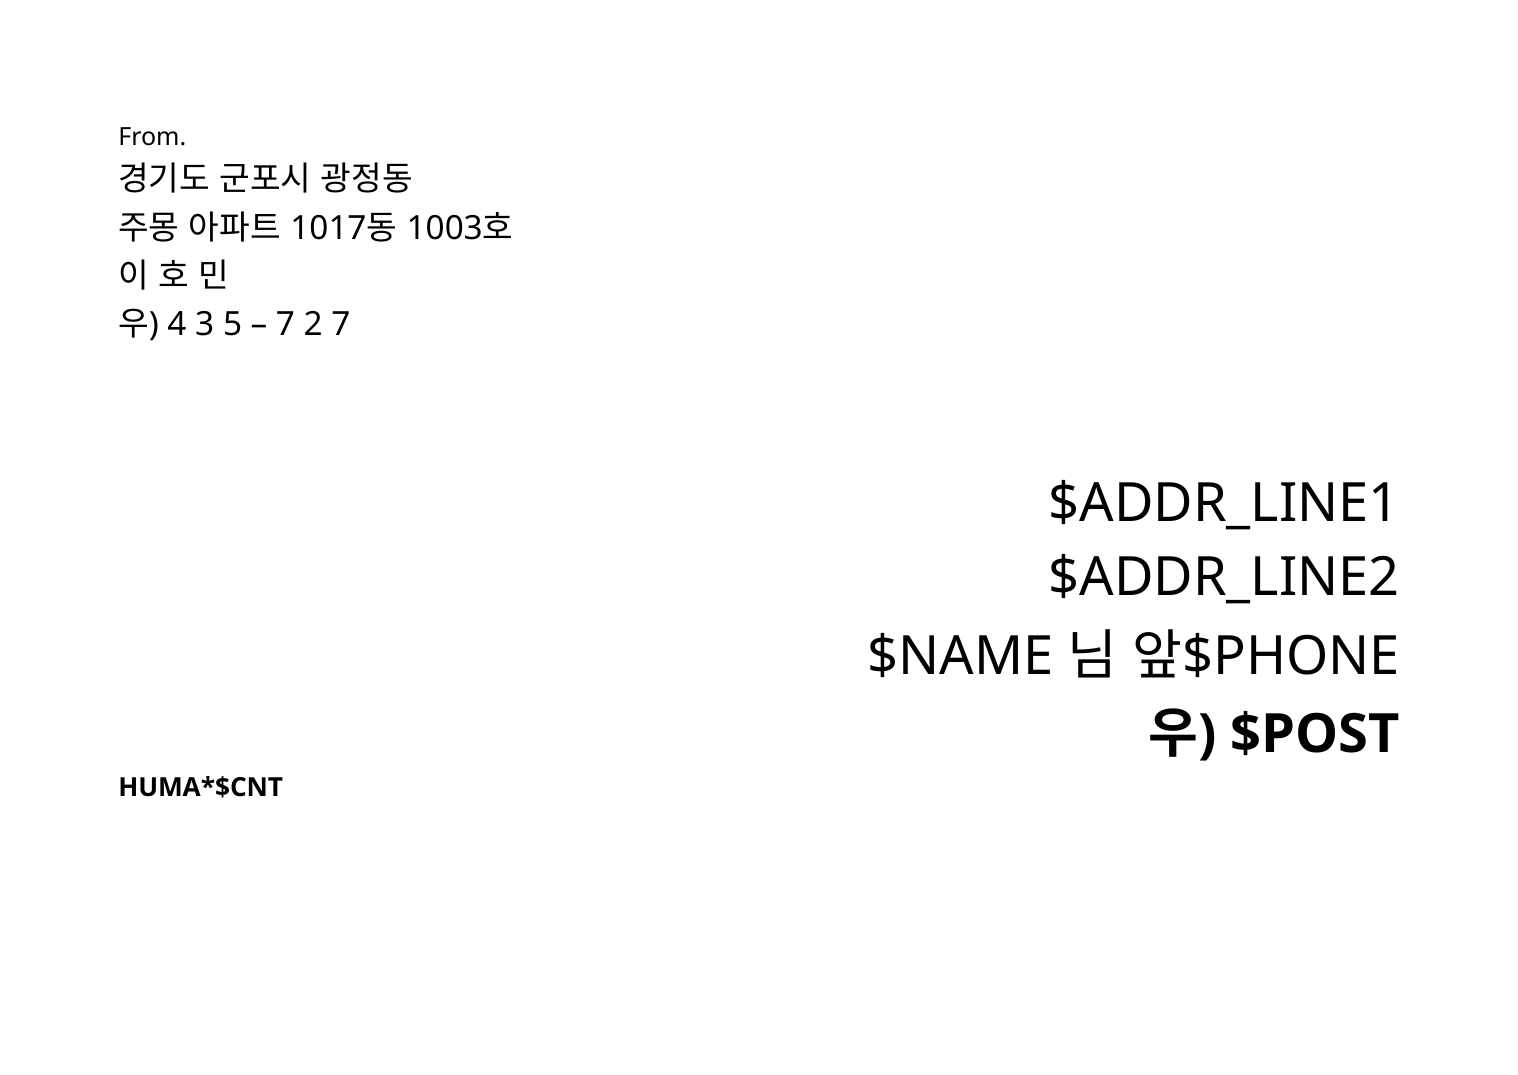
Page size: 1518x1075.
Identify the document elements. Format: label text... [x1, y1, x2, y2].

text From. [118, 118, 1399, 152]
text 이 호 민 [118, 249, 1399, 297]
text 우) $POST [118, 690, 1399, 769]
text $ADDR_LINE1 [118, 464, 1399, 538]
text $ADDR_LINE2 [118, 538, 1399, 611]
text HUMA*$CNT [118, 769, 1399, 804]
text 주몽 아파트 1017동 1003호 [118, 200, 1399, 249]
text 우) 4 3 5 – 7 2 7 [118, 297, 1399, 346]
text 경기도 군포시 광정동 [118, 152, 1399, 200]
text $NAME 님 앞$PHONE [118, 611, 1399, 690]
